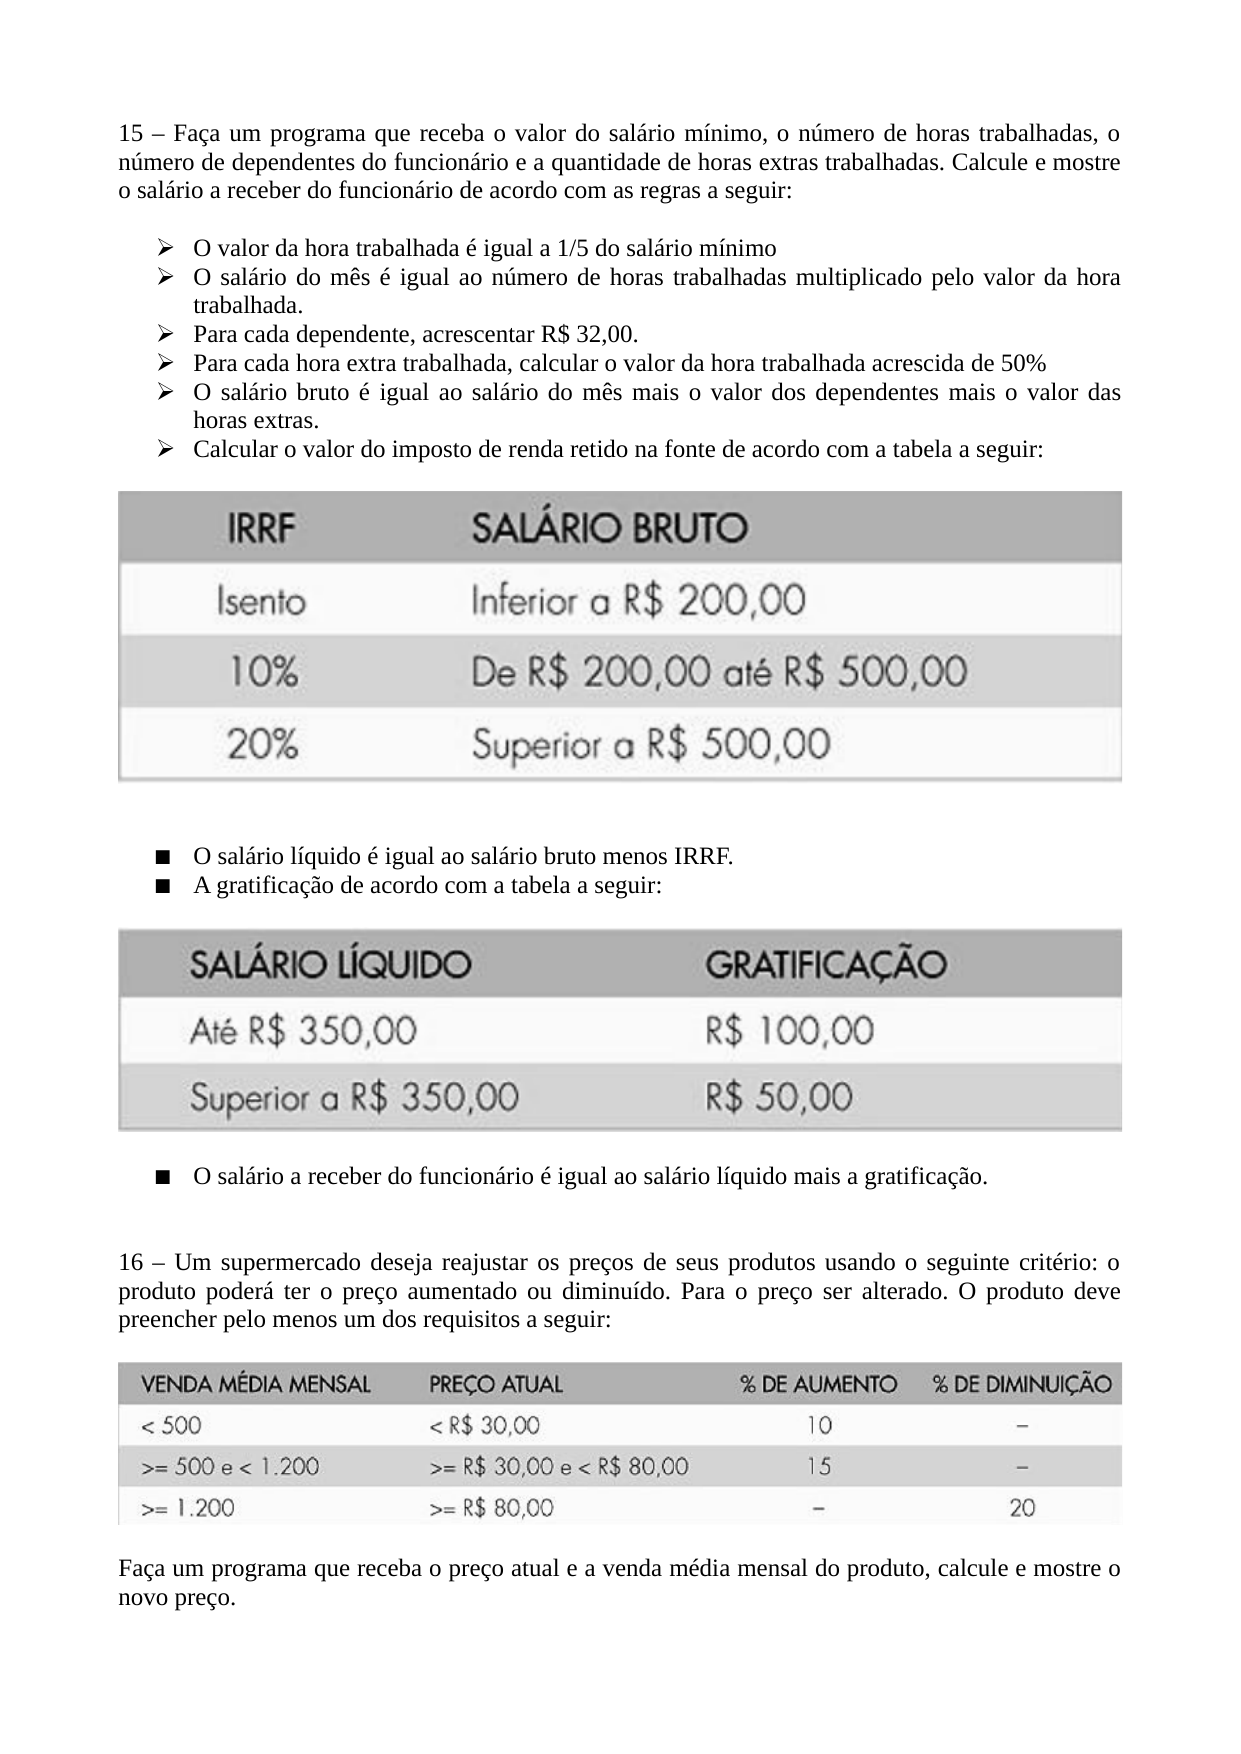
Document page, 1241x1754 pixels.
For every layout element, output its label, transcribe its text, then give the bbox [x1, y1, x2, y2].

list O salário bruto é igual ao salário do mês mais o valor dos dependentes mais o valor das horas extras. [156, 377, 1122, 434]
text 15 – Faça um programa que receba o valor do salário mínimo, o número de horas trabalhadas, o número de dependentes do funcionário e a quantidade de horas extras trabalhadas. Calcule e mostre o salário a receber do funcionário de acordo com as regras a seguir: [118, 118, 1122, 204]
list O salário líquido é igual ao salário bruto menos IRRF. [156, 841, 1122, 870]
list A gratificação de acordo com a tabela a seguir: [156, 870, 1122, 899]
picture [118, 927, 1123, 1132]
text 16 – Um supermercado deseja reajustar os preços de seus produtos usando o seguinte critério: o produto poderá ter o preço aumentado ou diminuído. Para o preço ser alterado. O produto deve preencher pelo menos um dos requisitos a seguir: [118, 1247, 1122, 1333]
picture [118, 491, 1123, 784]
list Calcular o valor do imposto de renda retido na fonte de acordo com a tabela a seguir: [156, 434, 1122, 463]
picture [118, 1362, 1123, 1525]
list O valor da hora trabalhada é igual a 1/5 do salário mínimo [156, 233, 1122, 262]
list O salário a receber do funcionário é igual ao salário líquido mais a gratificação. [156, 1161, 1122, 1189]
list Para cada dependente, acrescentar R$ 32,00. [156, 319, 1122, 348]
text Faça um programa que receba o preço atual e a venda média mensal do produto, calcule e mostre o novo preço. [118, 1553, 1122, 1610]
list Para cada hora extra trabalhada, calcular o valor da hora trabalhada acrescida de 50% [156, 348, 1122, 377]
list O salário do mês é igual ao número de horas trabalhadas multiplicado pelo valor da hora trabalhada. [156, 262, 1122, 319]
